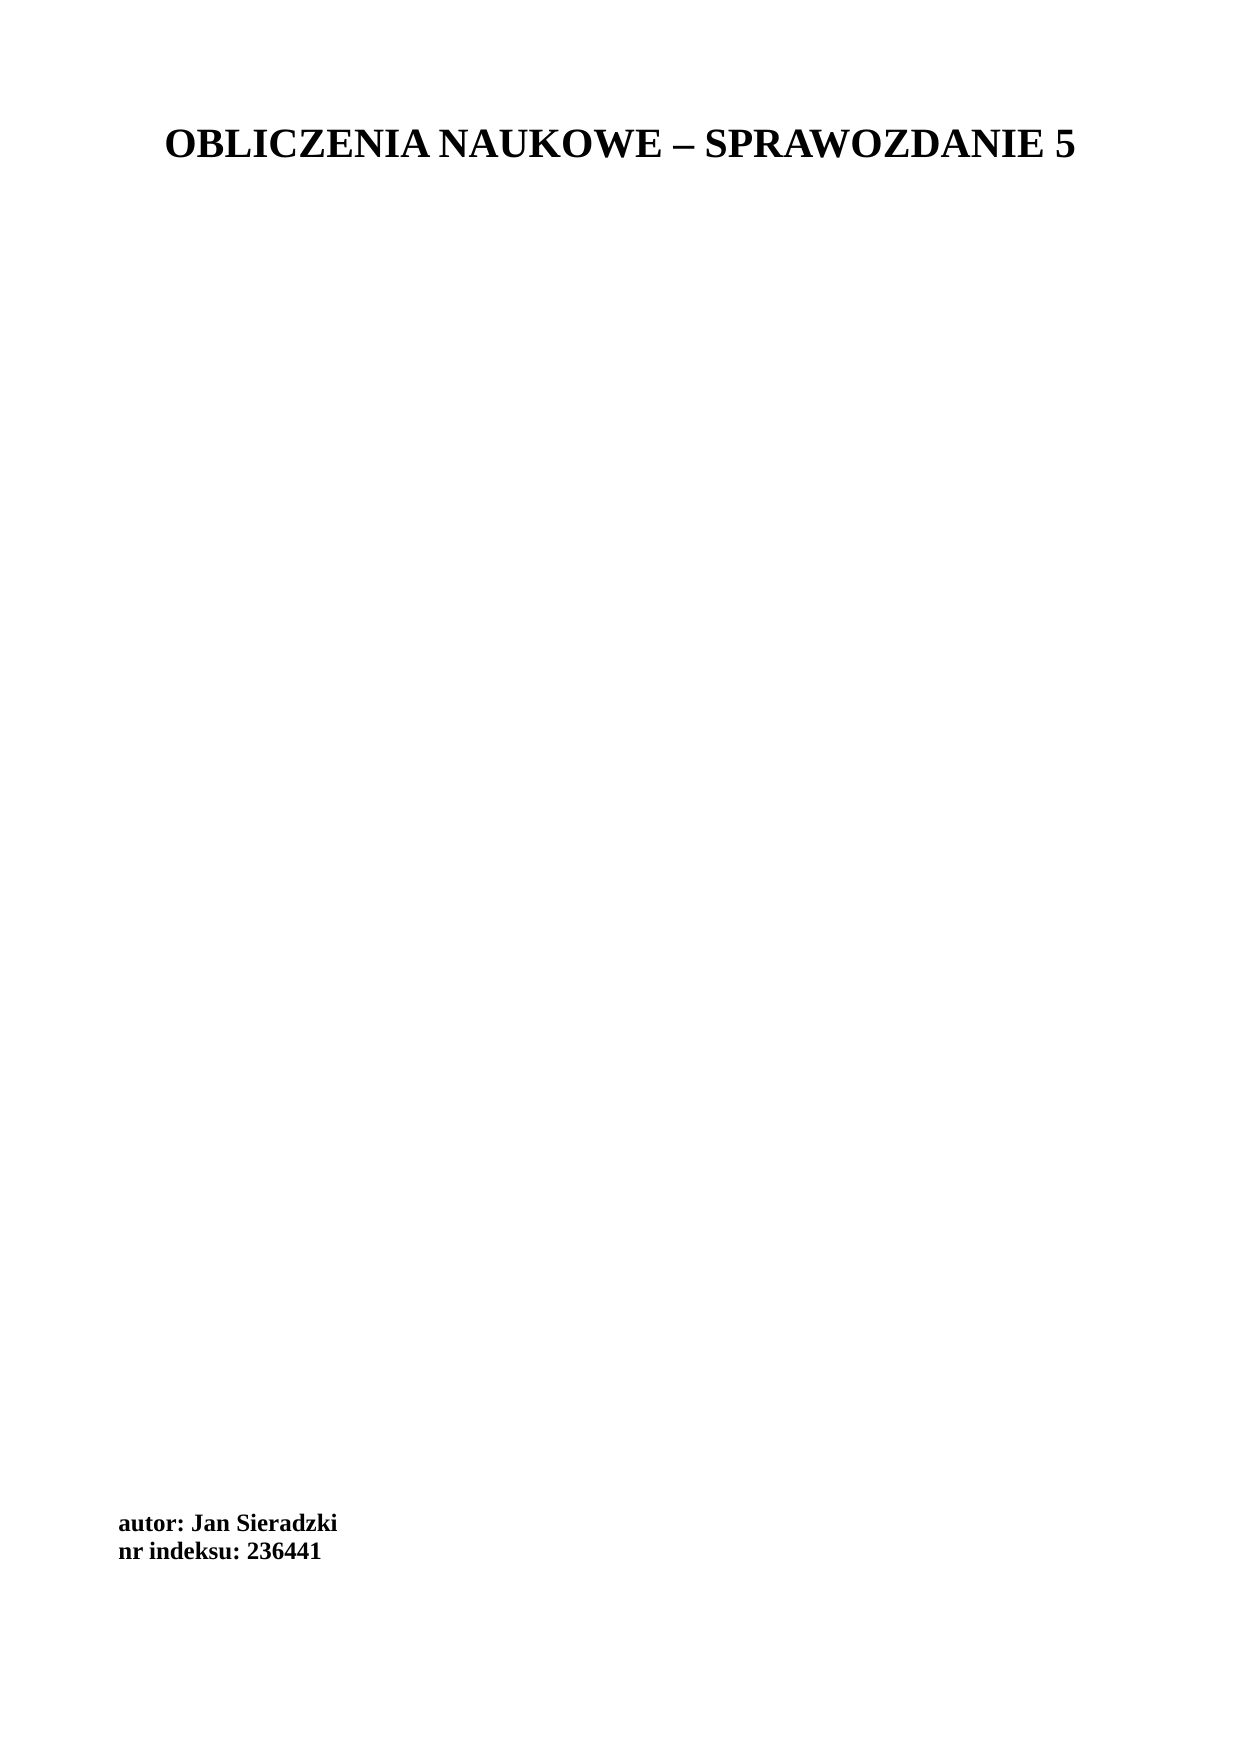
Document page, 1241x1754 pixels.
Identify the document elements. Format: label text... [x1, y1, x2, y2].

text nr indeksu: 236441 [118, 1536, 1122, 1565]
text OBLICZENIA NAUKOWE – SPRAWOZDANIE 5 [118, 118, 1122, 166]
text autor: Jan Sieradzki [118, 1508, 1122, 1536]
